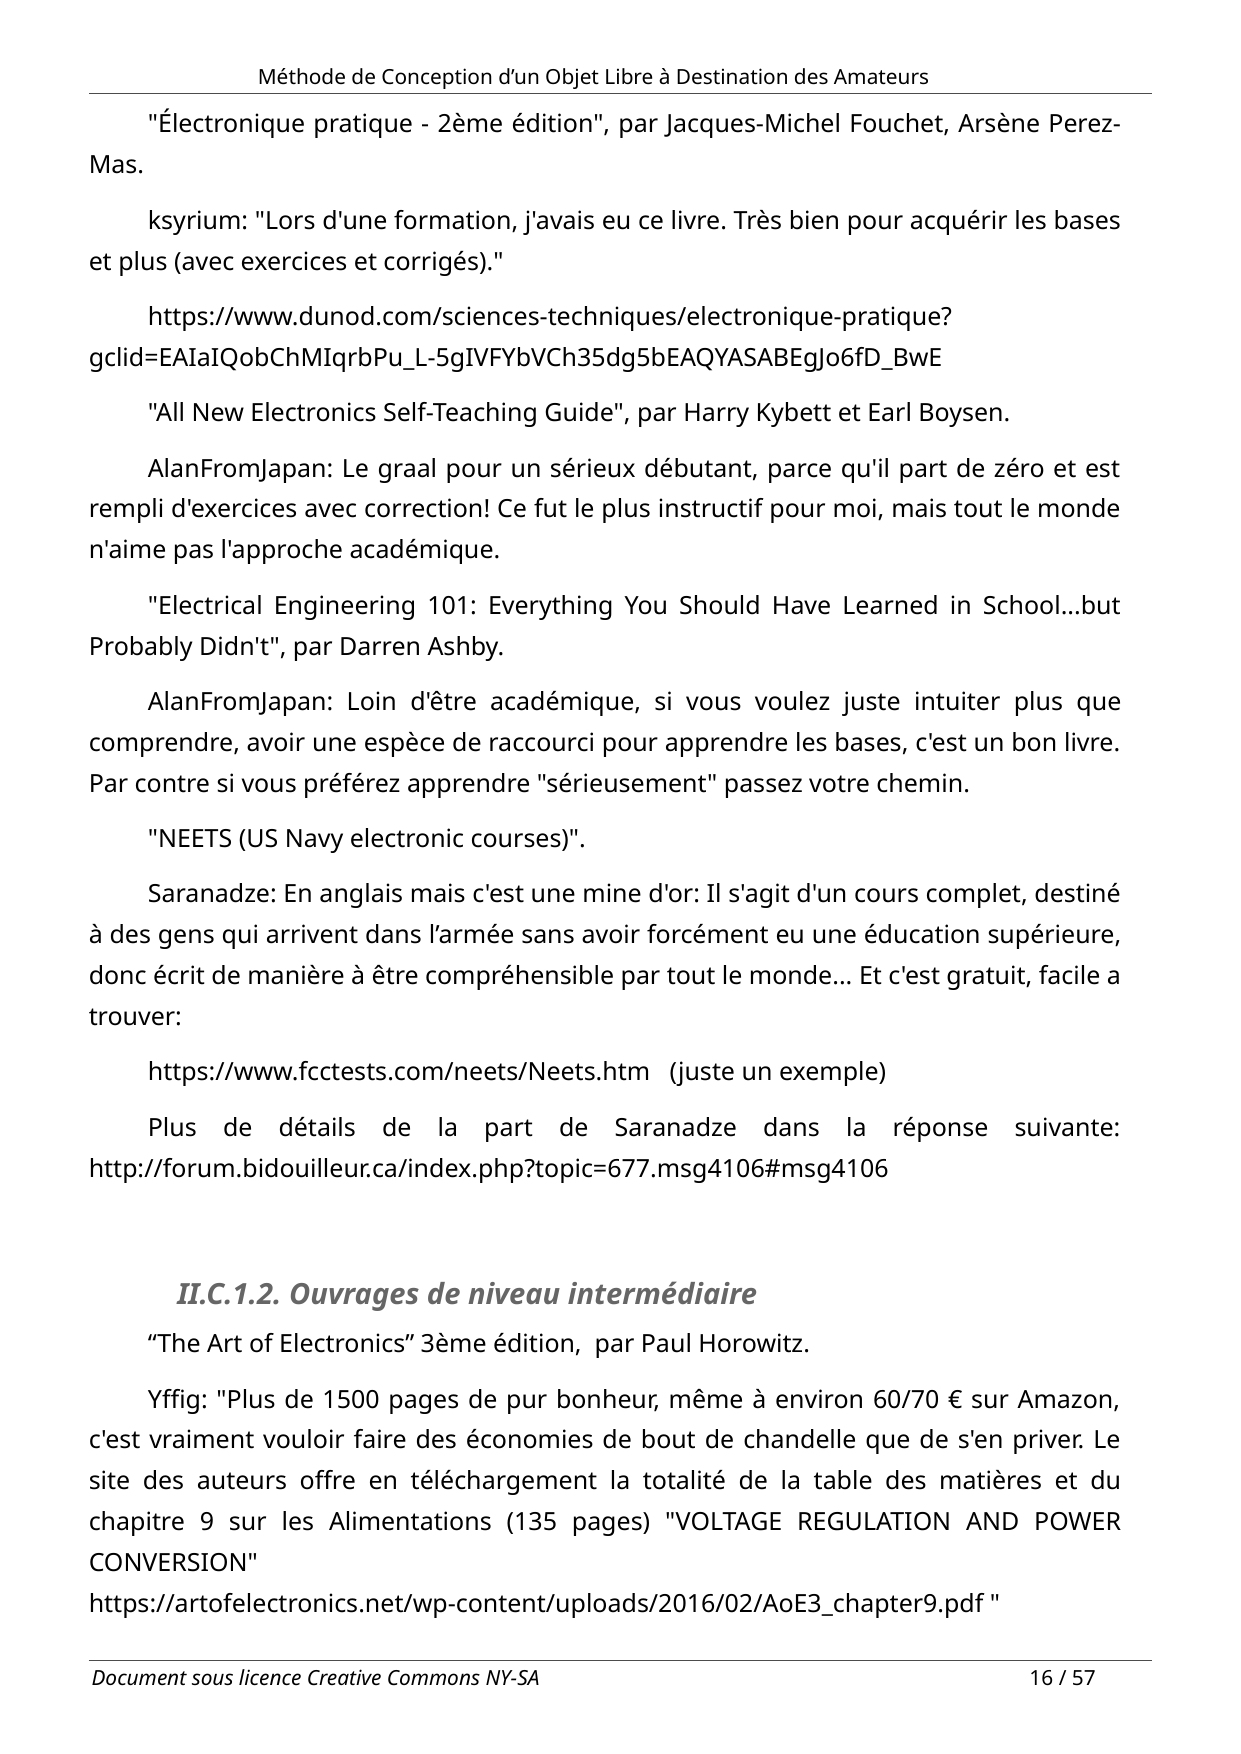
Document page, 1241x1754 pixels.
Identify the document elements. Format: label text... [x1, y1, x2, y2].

text Saranadze: En anglais mais c'est une mine d'or: Il s'agit d'un cours complet, destiné à des gens qui arrivent dans l’armée sans avoir forcément eu une éducation supérieure, donc écrit de manière à être compréhensible par tout le monde... Et c'est gratuit, facile a trouver: [88, 876, 1122, 1033]
text “The Art of Electronics” 3ème édition, par Paul Horowitz. [88, 1326, 1122, 1360]
text "NEETS (US Navy electronic courses)". [88, 821, 1122, 855]
text "Électronique pratique - 2ème édition", par Jacques-Michel Fouchet, Arsène Perez-Mas. [88, 106, 1122, 181]
text Plus de détails de la part de Saranadze dans la réponse suivante: http://forum.bidouilleur.ca/index.php?topic=677.msg4106#msg4106 [88, 1109, 1122, 1184]
text https://www.fcctests.com/neets/Neets.htm (juste un exemple) [88, 1054, 1122, 1088]
text AlanFromJapan: Loin d'être académique, si vous voulez juste intuiter plus que comprendre, avoir une espèce de raccourci pour apprendre les bases, c'est un bon livre. Par contre si vous préférez apprendre "sérieusement" passez votre chemin. [88, 684, 1122, 799]
text Yffig: "Plus de 1500 pages de pur bonheur, même à environ 60/70 € sur Amazon, c'est vraiment vouloir faire des économies de bout de chandelle que de s'en priver. Le site des auteurs offre en téléchargement la totalité de la table des matières et du chapitre 9 sur les Alimentations (135 pages) "VOLTAGE REGULATION AND POWER CONVERSION" https://artofelectronics.net/wp-content/uploads/2016/02/AoE3_chapter9.pdf " [88, 1381, 1122, 1619]
text ksyrium: "Lors d'une formation, j'avais eu ce livre. Très bien pour acquérir les bases et plus (avec exercices et corrigés)." [88, 202, 1122, 277]
text "Electrical Engineering 101: Everything You Should Have Learned in School...but Probably Didn't", par Darren Ashby. [88, 587, 1122, 662]
text https://www.dunod.com/sciences-techniques/electronique-pratique?gclid=EAIaIQobChMIqrbPu_L-5gIVFYbVCh35dg5bEAQYASABEgJo6fD_BwE [88, 299, 1122, 373]
text "All New Electronics Self-Teaching Guide", par Harry Kybett et Earl Boysen. [88, 395, 1122, 429]
text AlanFromJapan: Le graal pour un sérieux débutant, parce qu'il part de zéro et est rempli d'exercices avec correction! Ce fut le plus instructif pour moi, mais tout le monde n'aime pas l'approche académique. [88, 450, 1122, 566]
subtitle Ouvrages de niveau intermédiaire [118, 1274, 1152, 1313]
